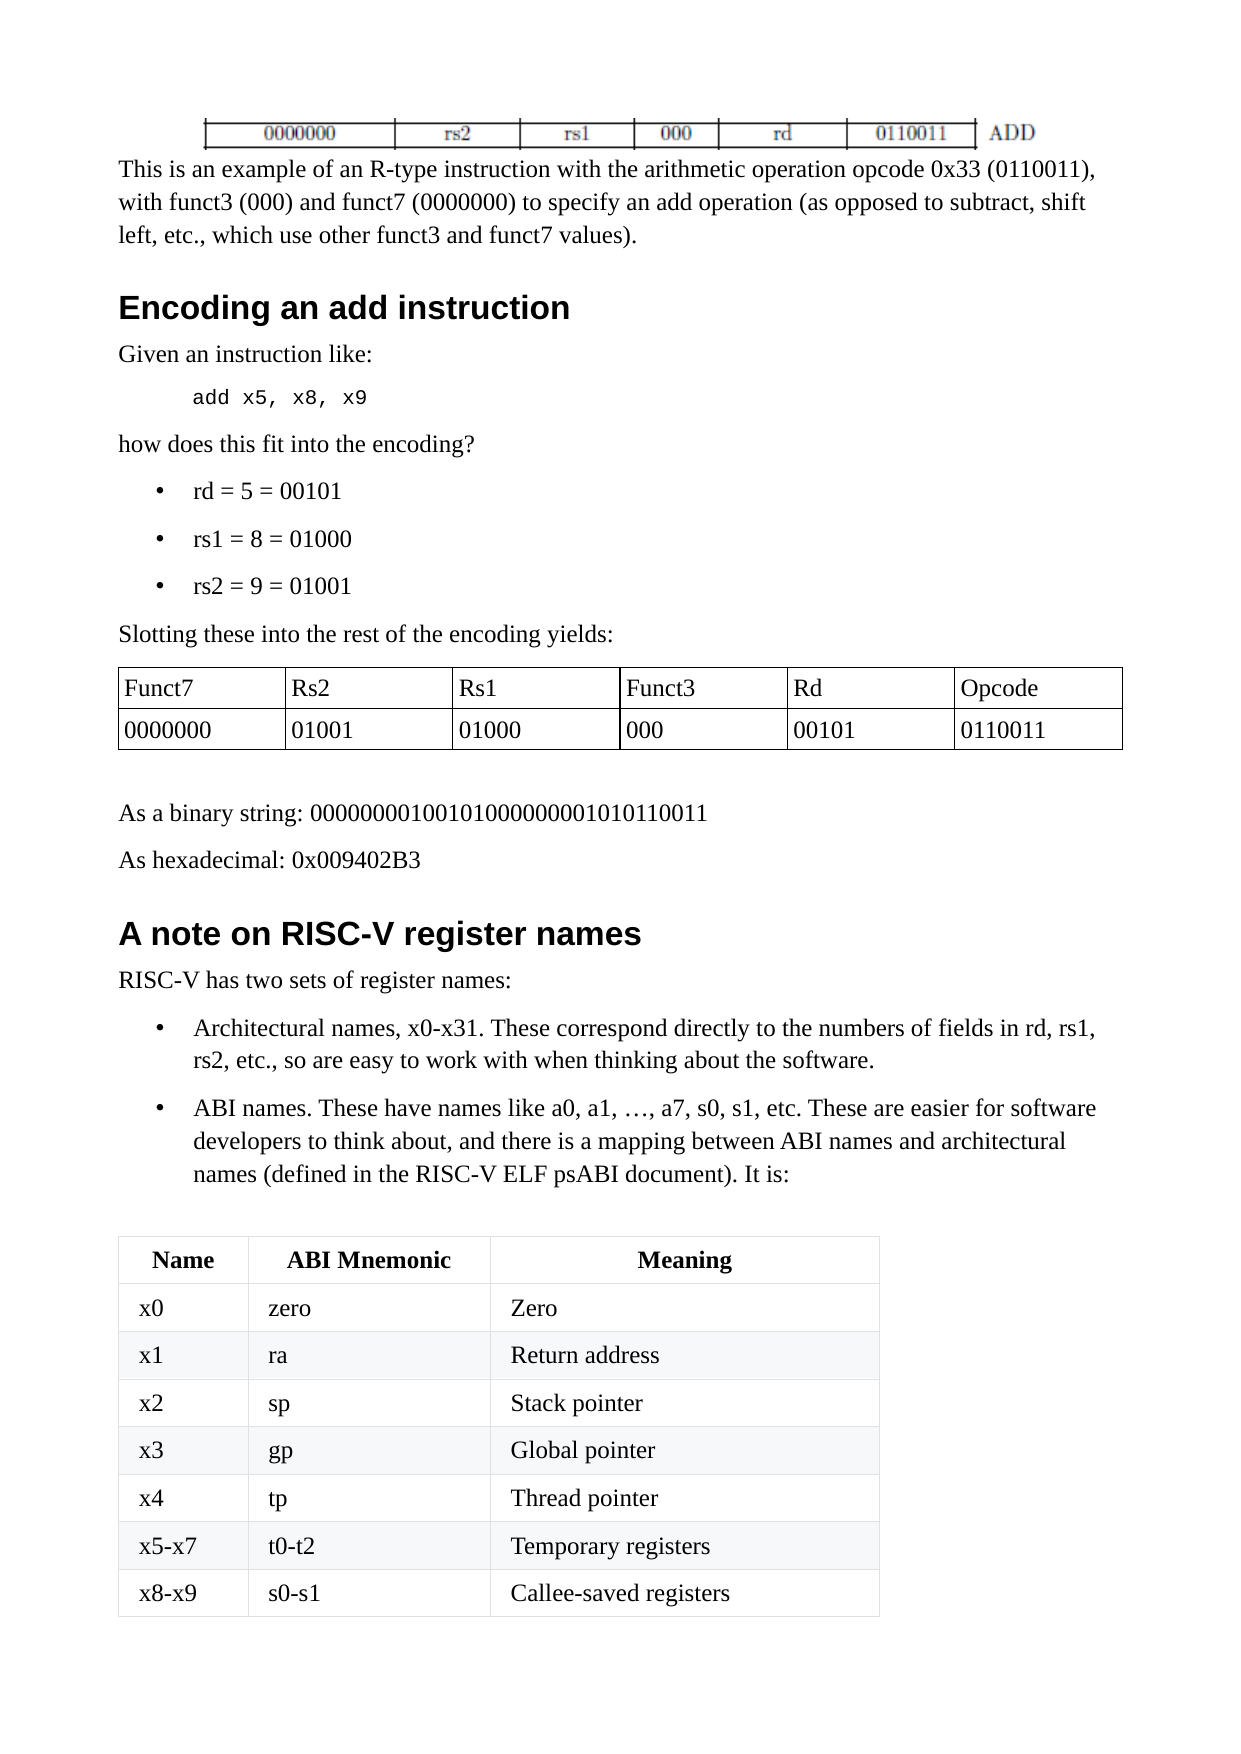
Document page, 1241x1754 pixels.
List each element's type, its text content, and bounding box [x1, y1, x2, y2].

table_header Opcode [955, 668, 1122, 708]
table_cell x4 [119, 1475, 248, 1521]
table_header Funct3 [621, 668, 787, 708]
table_cell x3 [119, 1427, 248, 1474]
table_cell x2 [119, 1380, 248, 1426]
table_cell x8-x9 [119, 1570, 248, 1616]
table_cell 0110011 [955, 709, 1122, 749]
list Architectural names, x0-x31. These correspond directly to the numbers of fields in rd, rs1, rs2, etc., so are easy to work with when thinking about the software. [156, 1013, 1122, 1074]
table_cell 01001 [286, 709, 452, 749]
list rs2 = 9 = 01001 [156, 571, 1122, 600]
table_header Rs2 [286, 668, 452, 708]
picture [199, 118, 1042, 150]
text RISC-V has two sets of register names: [118, 965, 1122, 994]
text add x5, x8, x9 [118, 387, 1122, 411]
text Given an instruction like: [118, 339, 1122, 368]
text Slotting these into the rest of the encoding yields: [118, 619, 1122, 648]
list rd = 5 = 00101 [156, 476, 1122, 505]
list ABI names. These have names like a0, a1, …, a7, s0, s1, etc. These are easier for software developers to think about, and there is a mapping between ABI names and architectural names (defined in the RISC-V ELF psABI document). It is: [156, 1093, 1122, 1188]
table_header Rd [788, 668, 954, 708]
text As hexadecimal: 0x009402B3 [118, 845, 1122, 874]
table_cell Global pointer [491, 1427, 879, 1474]
table_header ABI Mnemonic [249, 1237, 490, 1283]
table_cell 01000 [453, 709, 619, 749]
table_header Name [119, 1237, 248, 1283]
table_cell x0 [119, 1284, 248, 1331]
table_cell sp [249, 1380, 490, 1426]
table_cell Callee-saved registers [491, 1570, 879, 1616]
table_cell Thread pointer [491, 1475, 879, 1521]
table_cell zero [249, 1284, 490, 1331]
table_cell Temporary registers [491, 1522, 879, 1569]
table_cell x5-x7 [119, 1522, 248, 1569]
table_cell x1 [119, 1332, 248, 1378]
table_cell 000 [621, 709, 787, 749]
text how does this fit into the encoding? [118, 429, 1122, 457]
table_cell Return address [491, 1332, 879, 1378]
table_cell ra [249, 1332, 490, 1378]
table_header Meaning [491, 1237, 879, 1283]
table_cell 0000000 [119, 709, 285, 749]
text As a binary string: 00000000100101000000001010110011 [118, 798, 1122, 827]
table_cell Zero [491, 1284, 879, 1331]
table_cell 00101 [788, 709, 954, 749]
table_cell t0-t2 [249, 1522, 490, 1569]
subtitle Encoding an add instruction [118, 288, 1122, 327]
subtitle A note on RISC-V register names [118, 914, 1122, 952]
table_header Funct7 [119, 668, 285, 708]
table_cell gp [249, 1427, 490, 1474]
table_header Rs1 [453, 668, 619, 708]
table_cell s0-s1 [249, 1570, 490, 1616]
table_cell tp [249, 1475, 490, 1521]
list rs1 = 8 = 01000 [156, 524, 1122, 553]
text This is an example of an R-type instruction with the arithmetic operation opcode 0x33 (0110011), with funct3 (000) and funct7 (0000000) to specify an add operation (as opposed to subtract, shift left, etc., which use other funct3 and funct7 values). [118, 118, 1122, 248]
table_cell Stack pointer [491, 1380, 879, 1426]
